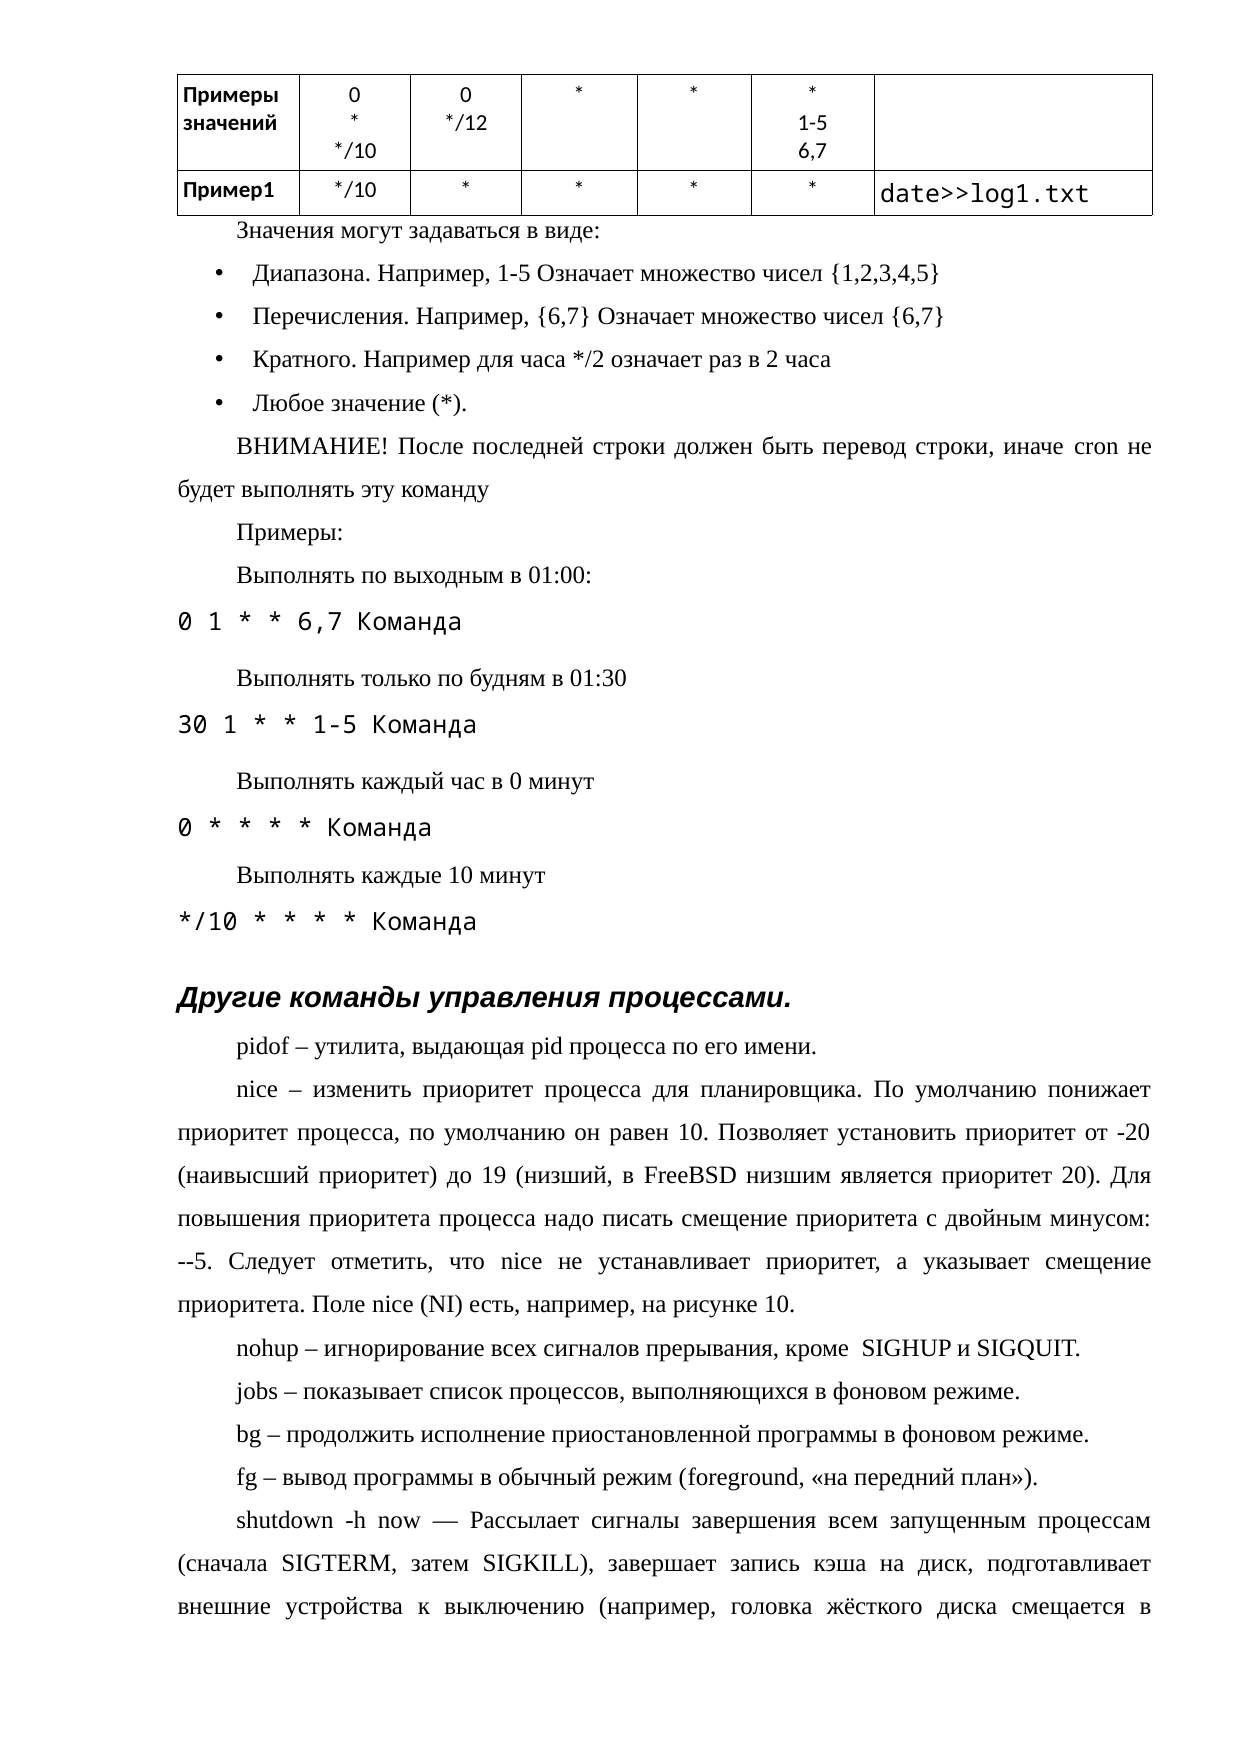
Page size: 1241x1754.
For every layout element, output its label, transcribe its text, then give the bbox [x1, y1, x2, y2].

table_cell * [522, 171, 637, 215]
text ВНИМАНИЕ! После последней строки должен быть перевод строки, иначе cron не будет выполнять эту команду [177, 431, 1152, 503]
text jobs – показывает список процессов, выполняющихся в фоновом режиме. [177, 1376, 1152, 1404]
table_cell Пример1 [178, 171, 299, 215]
table_cell * 1-5 6,7 [752, 75, 874, 169]
text 30 1 * * 1-5 Команда [177, 706, 1152, 741]
table_cell * [638, 171, 751, 215]
text Выполнять каждый час в 0 минут [177, 766, 1152, 795]
text nice – изменить приоритет процесса для планировщика. По умолчанию понижает приоритет процесса, по умолчанию он равен 10. Позволяет установить приоритет от -20 (наивысший приоритет) до 19 (низший, в FreeBSD низшим является приоритет 20). Для повышения приоритета процесса надо писать смещение приоритета с двойным минусом: --5. Следует отметить, что nice не устанавливает приоритет, а указывает смещение приоритета. Поле nice (NI) есть, например, на рисунке 10. [177, 1074, 1152, 1318]
text fg – вывод программы в обычный режим (foreground, «на передний план»). [177, 1462, 1152, 1491]
text nohup – игнорирование всех сигналов прерывания, кроме SIGHUP и SIGQUIT. [177, 1333, 1152, 1361]
table_cell * [638, 75, 751, 169]
table_cell * [752, 171, 874, 215]
list Любое значение (*). [215, 388, 1152, 416]
table_cell [875, 75, 1152, 169]
table_cell 0 */12 [411, 75, 521, 169]
table_cell * [411, 171, 521, 215]
list Перечисления. Например, {6,7} Означает множество чисел {6,7} [215, 301, 1152, 330]
table_cell * [522, 75, 637, 169]
table_cell date>>log1.txt [875, 171, 1152, 215]
text Примеры: [177, 517, 1152, 546]
text shutdown -h now — Рассылает сигналы завершения всем запущенным процессам (сначала SIGTERM, затем SIGKILL), завершает запись кэша на диск, подготавливает внешние устройства к выключению (например, головка жёсткого диска смещается в [177, 1505, 1152, 1620]
table_cell */10 [300, 171, 410, 215]
text Выполнять только по будням в 01:30 [177, 663, 1152, 692]
text pidof – утилита, выдающая pid процесса по его имени. [177, 1031, 1152, 1059]
text bg – продолжить исполнение приостановленной программы в фоновом режиме. [177, 1419, 1152, 1448]
text Выполнять каждые 10 минут [177, 861, 1152, 889]
list Кратного. Например для часа */2 означает раз в 2 часа [215, 344, 1152, 373]
text Выполнять по выходным в 01:00: [177, 560, 1152, 589]
list Диапазона. Например, 1-5 Означает множество чисел {1,2,3,4,5} [215, 258, 1152, 287]
text 0 1 * * 6,7 Команда [177, 603, 1152, 637]
table_cell 0 * */10 [300, 75, 410, 169]
text Значения могут задаваться в виде: [177, 216, 1152, 244]
text 0 * * * * Команда [177, 809, 1152, 844]
table_cell Примеры значений [178, 75, 299, 169]
subtitle Другие команды управления процессами. [177, 980, 1152, 1013]
text */10 * * * * Команда [177, 904, 1152, 938]
